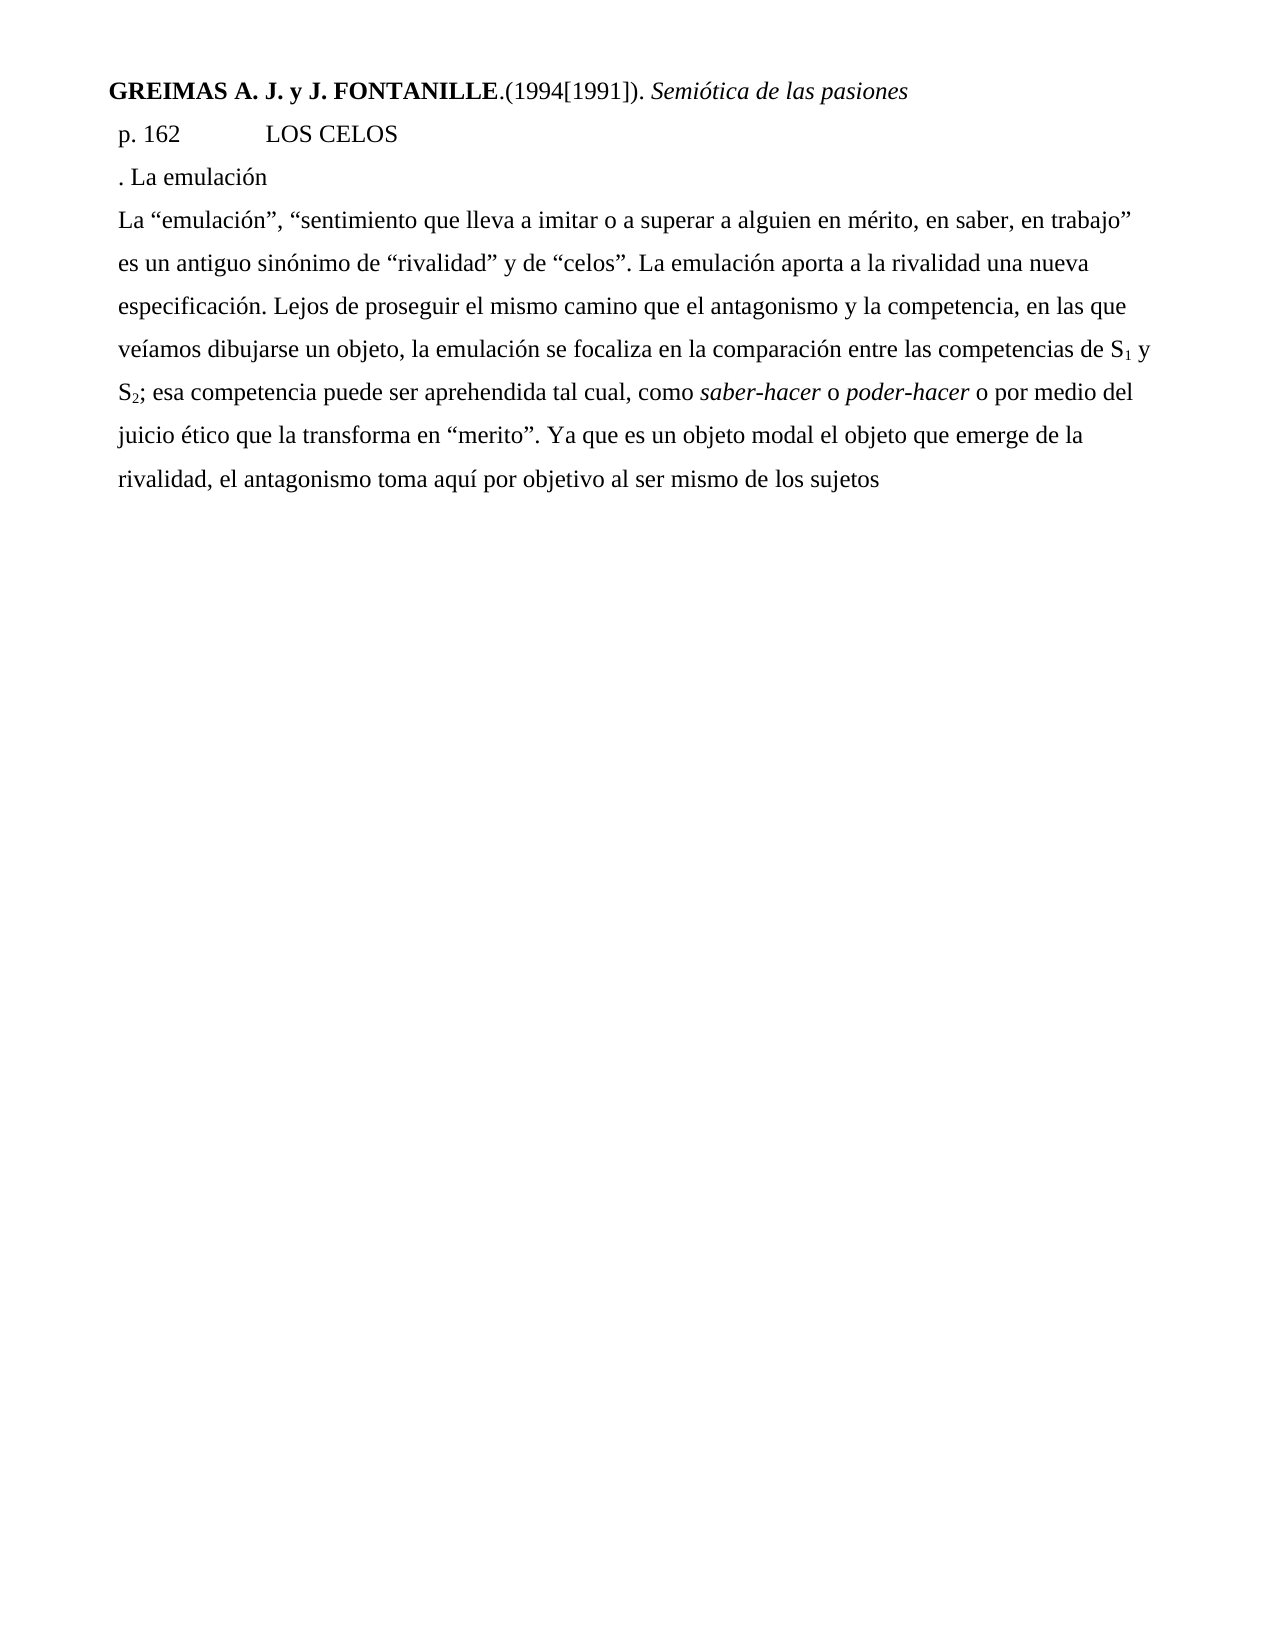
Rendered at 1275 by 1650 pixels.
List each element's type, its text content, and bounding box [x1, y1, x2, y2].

text p. 162 LOS CELOS [118, 119, 1169, 148]
text . La emulación [118, 162, 1169, 191]
text GREIMAS A. J. y J. FONTANILLE.(1994[1991]). Semiótica de las pasiones [108, 76, 1169, 105]
text La “emulación”, “sentimiento que lleva a imitar o a superar a alguien en mérito, en saber, en trabajo” es un antiguo sinónimo de “rivalidad” y de “celos”. La emulación aporta a la rivalidad una nueva especificación. Lejos de proseguir el mismo camino que el antagonismo y la competencia, en las que veíamos dibujarse un objeto, la emulación se focaliza en la comparación entre las competencias de S1 y S2; esa competencia puede ser aprehendida tal cual, como saber-hacer o poder-hacer o por medio del juicio ético que la transforma en “merito”. Ya que es un objeto modal el objeto que emerge de la rivalidad, el antagonismo toma aquí por objetivo al ser mismo de los sujetos [118, 205, 1152, 492]
